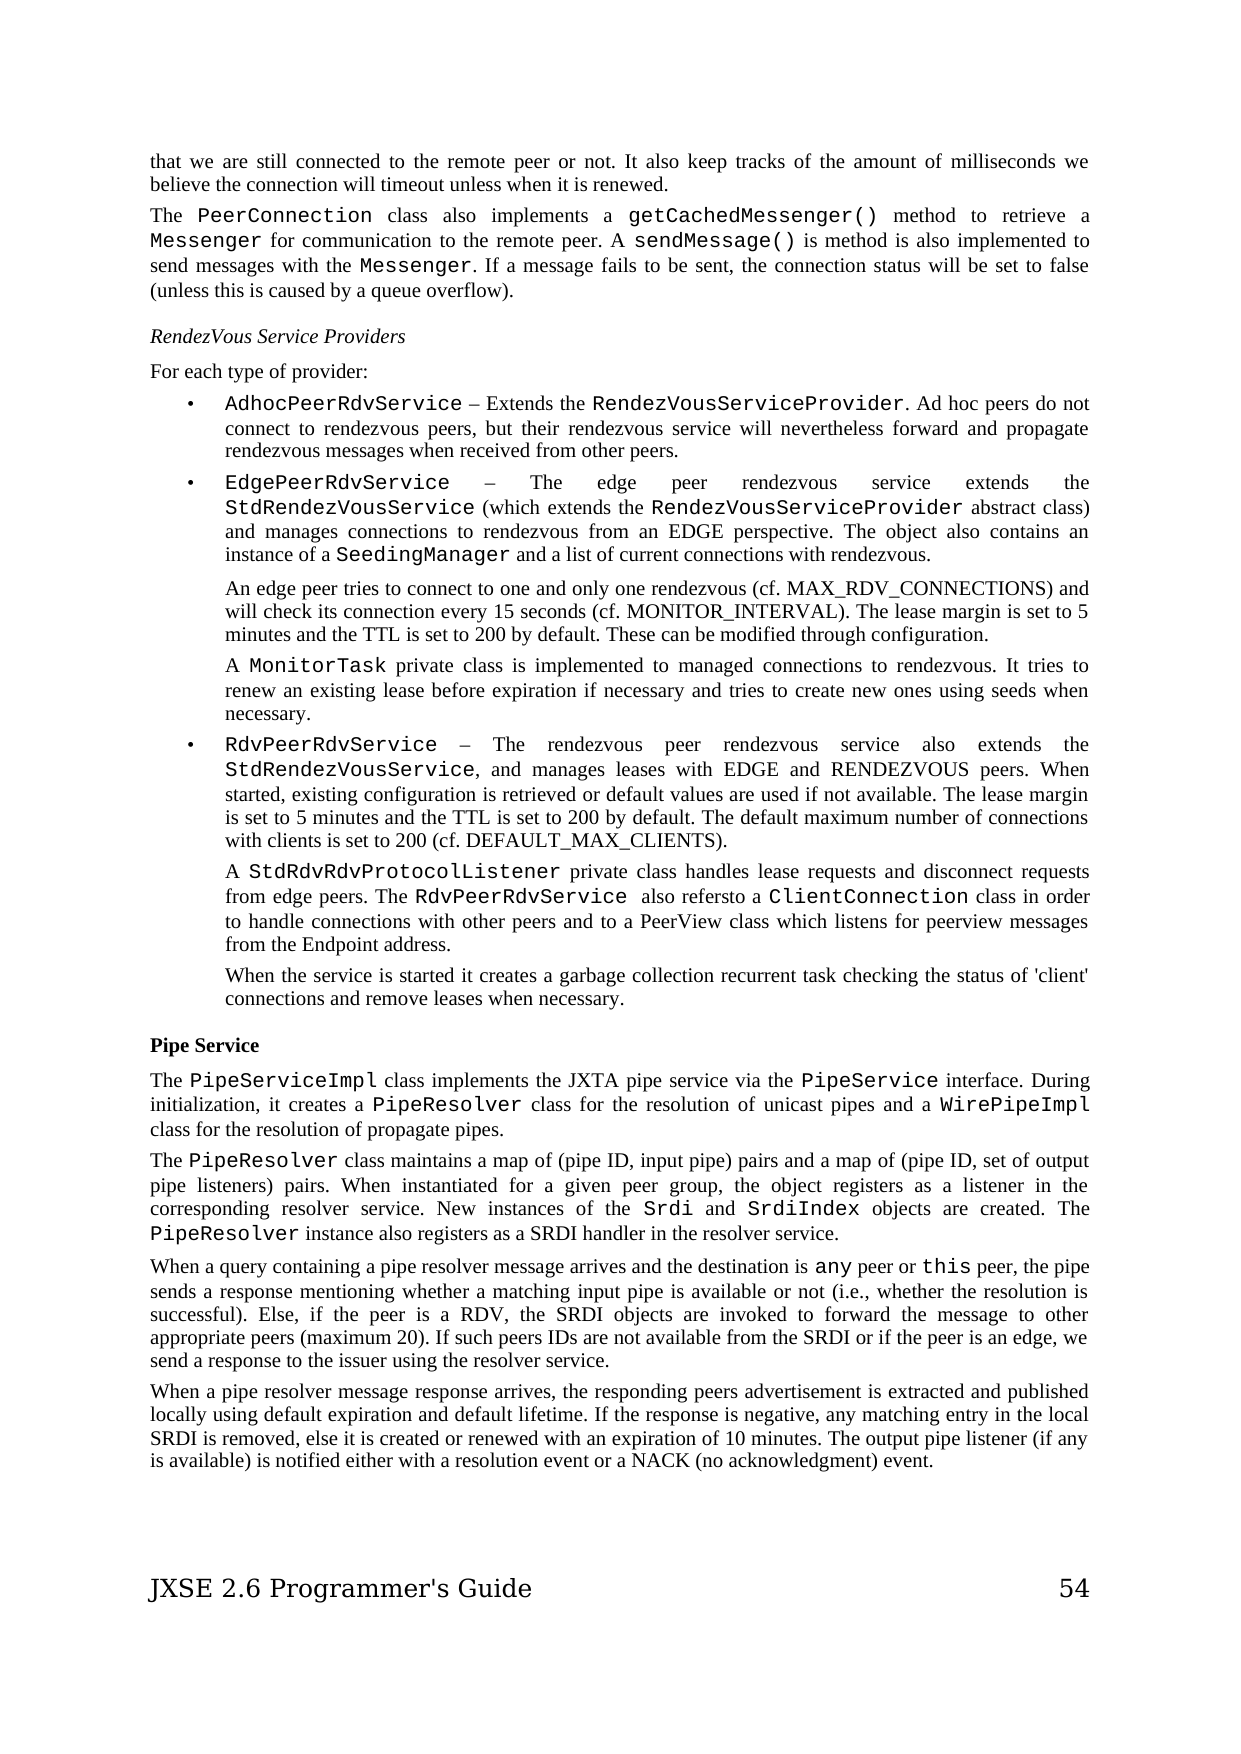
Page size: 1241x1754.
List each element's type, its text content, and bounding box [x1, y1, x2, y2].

text Pipe Service [150, 1034, 1090, 1057]
text The PipeResolver class maintains a map of (pipe ID, input pipe) pairs and a map of (pipe ID, set of output pipe listeners) pairs. When instantiated for a given peer group, the object registers as a listener in the corresponding resolver service. New instances of the Srdi and SrdiIndex objects are created. The PipeResolver instance also registers as a SRDI handler in the resolver service. [150, 1149, 1090, 1247]
text The PeerConnection class also implements a getCachedMessenger() method to retrieve a Messenger for communication to the remote peer. A sendMessage() is method is also implemented to send messages with the Messenger. If a message fails to be sent, the connection status will be set to false (unless this is caused by a queue overflow). [150, 204, 1090, 302]
text When a query containing a pipe resolver message arrives and the destination is any peer or this peer, the pipe sends a response mentioning whether a matching input pipe is available or not (i.e., whether the resolution is successful). Else, if the peer is a RDV, the SRDI objects are invoked to forward the message to other appropriate peers (maximum 20). If such peers IDs are not available from the SRDI or if the peer is an edge, we send a response to the issuer using the resolver service. [150, 1255, 1090, 1372]
text For each type of provider: [150, 360, 1090, 383]
text When a pipe resolver message response arrives, the responding peers advertisement is extracted and published locally using default expiration and default lifetime. If the response is negative, any matching entry in the local SRDI is removed, else it is created or renewed with an expiration of 10 minutes. The output pipe listener (if any is available) is notified either with a resolution event or a NACK (no acknowledgment) event. [150, 1380, 1090, 1472]
text RendezVous Service Providers [150, 325, 1090, 348]
list A StdRdvRdvProtocolListener private class handles lease requests and disconnect requests from edge peers. The RdvPeerRdvService also refersto a ClientConnection class in order to handle connections with other peers and to a PeerView class which listens for peerview messages from the Endpoint address. [187, 860, 1090, 956]
list An edge peer tries to connect to one and only one rendezvous (cf. MAX_RDV_CONNECTIONS) and will check its connection every 15 seconds (cf. MONITOR_INTERVAL). The lease margin is set to 5 minutes and the TTL is set to 200 by default. These can be modified through configuration. [187, 576, 1090, 646]
list AdhocPeerRdvService – Extends the RendezVousServiceProvider. Ad hoc peers do not connect to rendezvous peers, but their rendezvous service will nevertheless forward and propagate rendezvous messages when received from other peers. [187, 392, 1090, 462]
list EdgePeerRdvService – The edge peer rendezvous service extends the StdRendezVousService (which extends the RendezVousServiceProvider abstract class) and manages connections to rendezvous from an EDGE perspective. The object also contains an instance of a SeedingManager and a list of current connections with rendezvous. [187, 471, 1090, 568]
list A MonitorTask private class is implemented to managed connections to rendezvous. It tries to renew an existing lease before expiration if necessary and tries to create new ones using seeds when necessary. [187, 654, 1090, 725]
list RdvPeerRdvService – The rendezvous peer rendezvous service also extends the StdRendezVousService, and manages leases with EDGE and RENDEZVOUS peers. When started, existing configuration is retrieved or default values are used if not available. The lease margin is set to 5 minutes and the TTL is set to 200 by default. The default maximum number of connections with clients is set to 200 (cf. DEFAULT_MAX_CLIENTS). [187, 733, 1090, 852]
text that we are still connected to the remote peer or not. It also keep tracks of the amount of milliseconds we believe the connection will timeout unless when it is renewed. [150, 150, 1090, 196]
text The PipeServiceImpl class implements the JXTA pipe service via the PipeService interface. During initialization, it creates a PipeResolver class for the resolution of unicast pipes and a WirePipeImpl class for the resolution of propagate pipes. [150, 1068, 1090, 1141]
list When the service is started it creates a garbage collection recurrent task checking the status of 'client' connections and remove leases when necessary. [187, 964, 1090, 1010]
